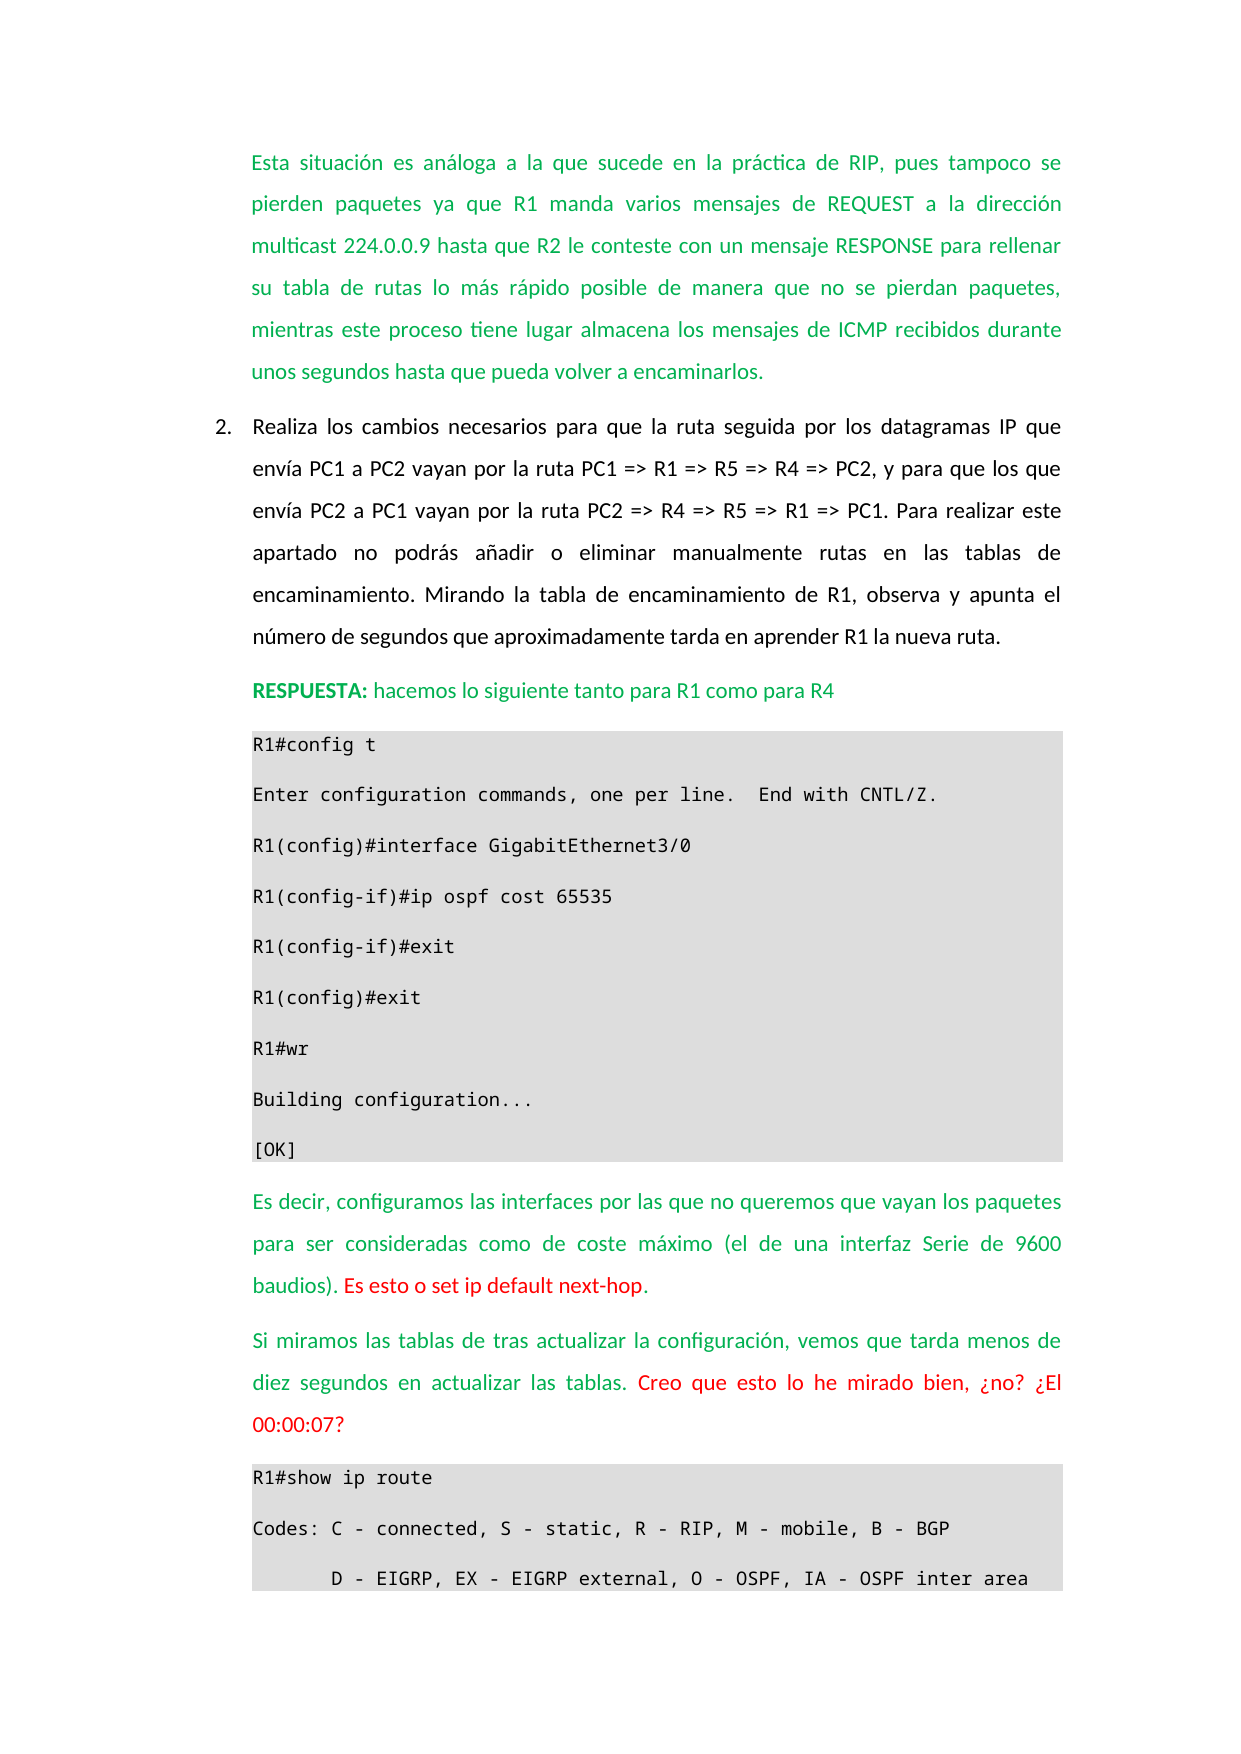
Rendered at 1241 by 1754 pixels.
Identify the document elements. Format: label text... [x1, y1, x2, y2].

text R1#config t [252, 731, 1063, 756]
text R1(config-if)#ip ospf cost 65535 [252, 883, 1063, 908]
text Esta situación es análoga a la que sucede en la práctica de RIP, pues tampoco se pierden paquetes ya que R1 manda varios mensajes de REQUEST a la dirección multicast 224.0.0.9 hasta que R2 le conteste con un mensaje RESPONSE para rellenar su tabla de rutas lo más rápido posible de manera que no se pierdan paquetes, mientras este proceso tiene lugar almacena los mensajes de ICMP recibidos durante unos segundos hasta que pueda volver a encaminarlos. [251, 148, 1063, 386]
text Si miramos las tablas de tras actualizar la configuración, vemos que tarda menos de diez segundos en actualizar las tablas. Creo que esto lo he mirado bien, ¿no? ¿El 00:00:07? [252, 1326, 1063, 1438]
text R1(config)#exit [252, 984, 1063, 1010]
list Realiza los cambios necesarios para que la ruta seguida por los datagramas IP que envía PC1 a PC2 vayan por la ruta PC1 => R1 => R5 => R4 => PC2, y para que los que envía PC2 a PC1 vayan por la ruta PC2 => R4 => R5 => R1 => PC1. Para realizar este apartado no podrás añadir o eliminar manualmente rutas en las tablas de encaminamiento. Mirando la tabla de encaminamiento de R1, observa y apunta el número de segundos que aproximadamente tarda en aprender R1 la nueva ruta. [215, 412, 1063, 650]
text Codes: C - connected, S - static, R - RIP, M - mobile, B - BGP [252, 1515, 1063, 1541]
text Enter configuration commands, one per line. End with CNTL/Z. [252, 782, 1063, 807]
text D - EIGRP, EX - EIGRP external, O - OSPF, IA - OSPF inter area [252, 1566, 1063, 1591]
text R1#show ip route [252, 1464, 1063, 1490]
text R1(config-if)#exit [252, 934, 1063, 959]
text R1(config)#interface GigabitEthernet3/0 [252, 832, 1063, 858]
text R1#wr [252, 1035, 1063, 1061]
text RESPUESTA: hacemos lo siguiente tanto para R1 como para R4 [252, 676, 1063, 704]
text Es decir, configuramos las interfaces por las que no queremos que vayan los paquetes para ser consideradas como de coste máximo (el de una interfaz Serie de 9600 baudios). Es esto o set ip default next-hop. [252, 1187, 1063, 1299]
text [OK] [252, 1137, 1063, 1162]
text Building configuration... [252, 1086, 1063, 1111]
